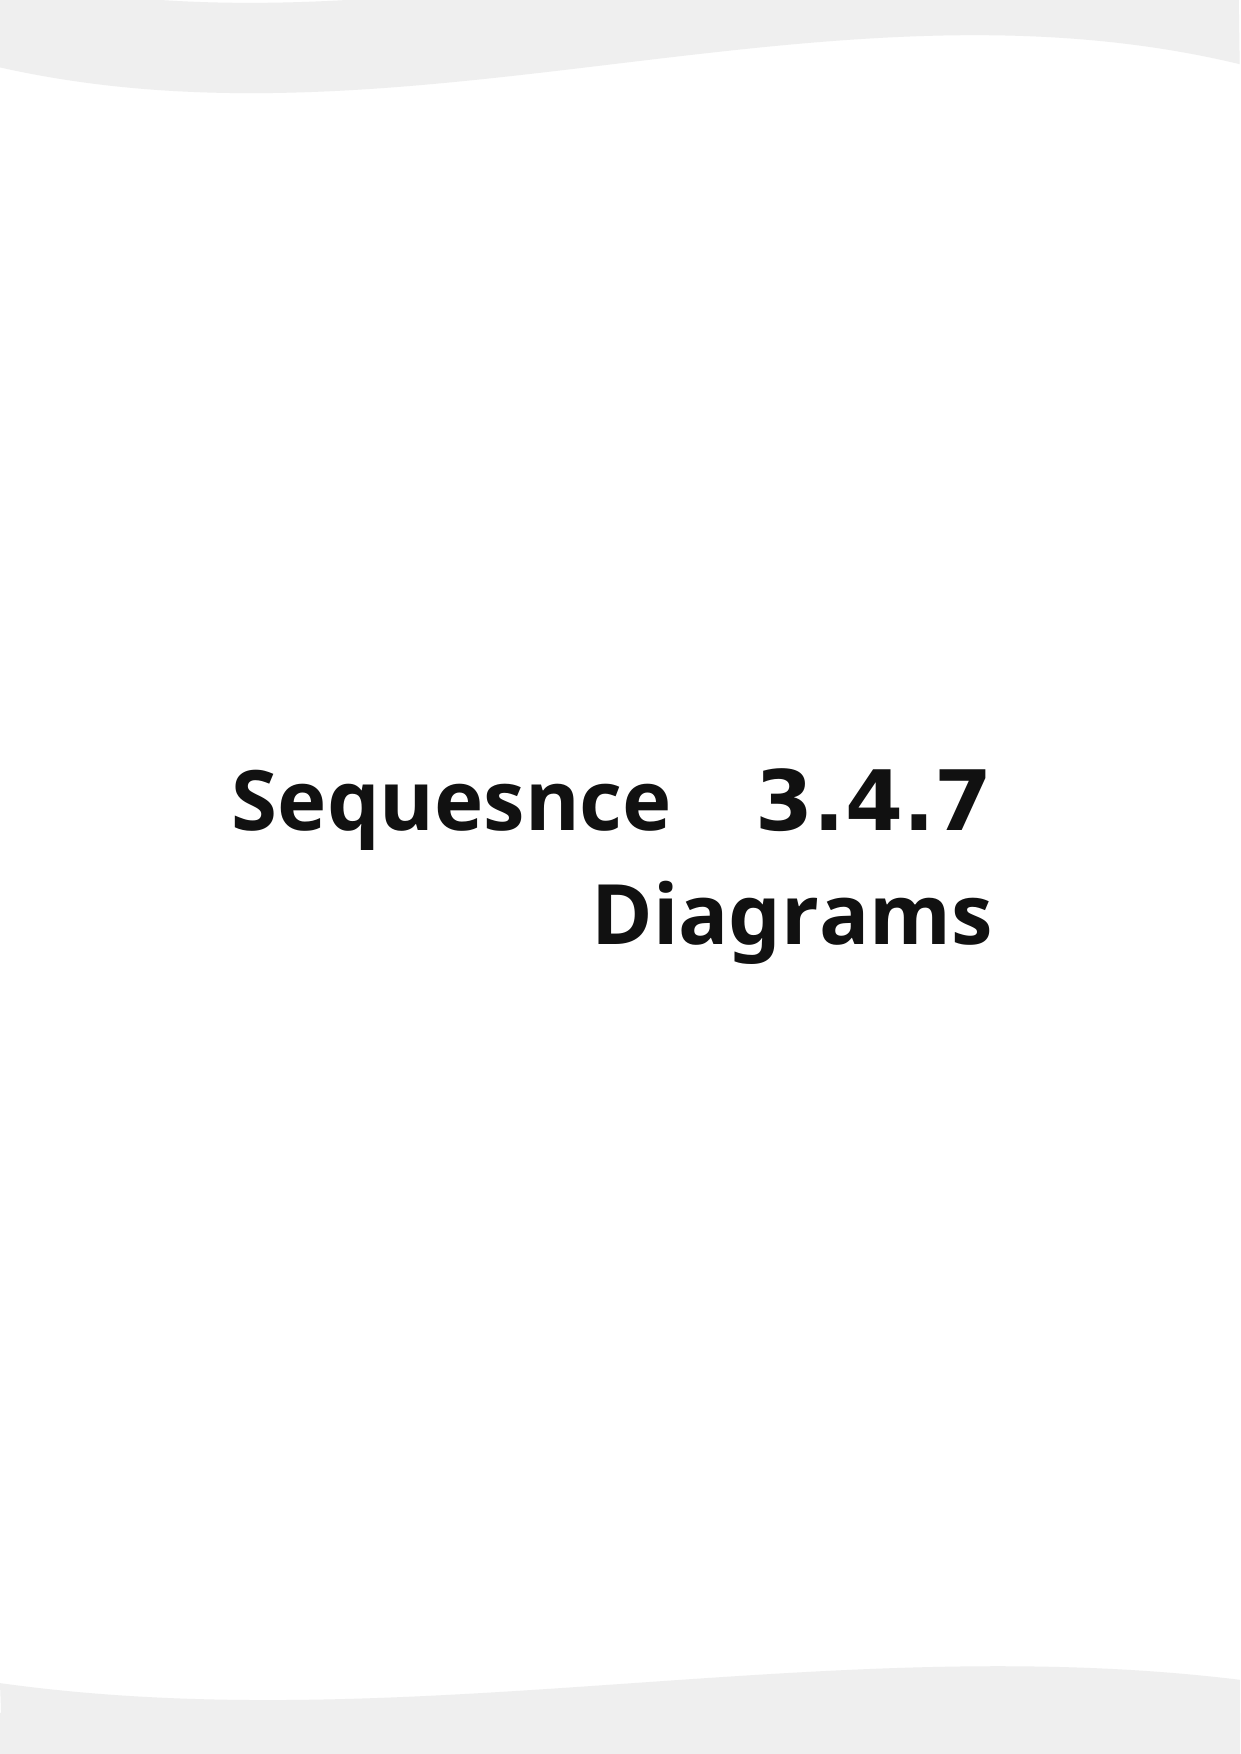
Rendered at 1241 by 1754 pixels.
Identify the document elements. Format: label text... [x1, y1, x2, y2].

subtitle Sequesnce Diagrams [135, 742, 993, 969]
